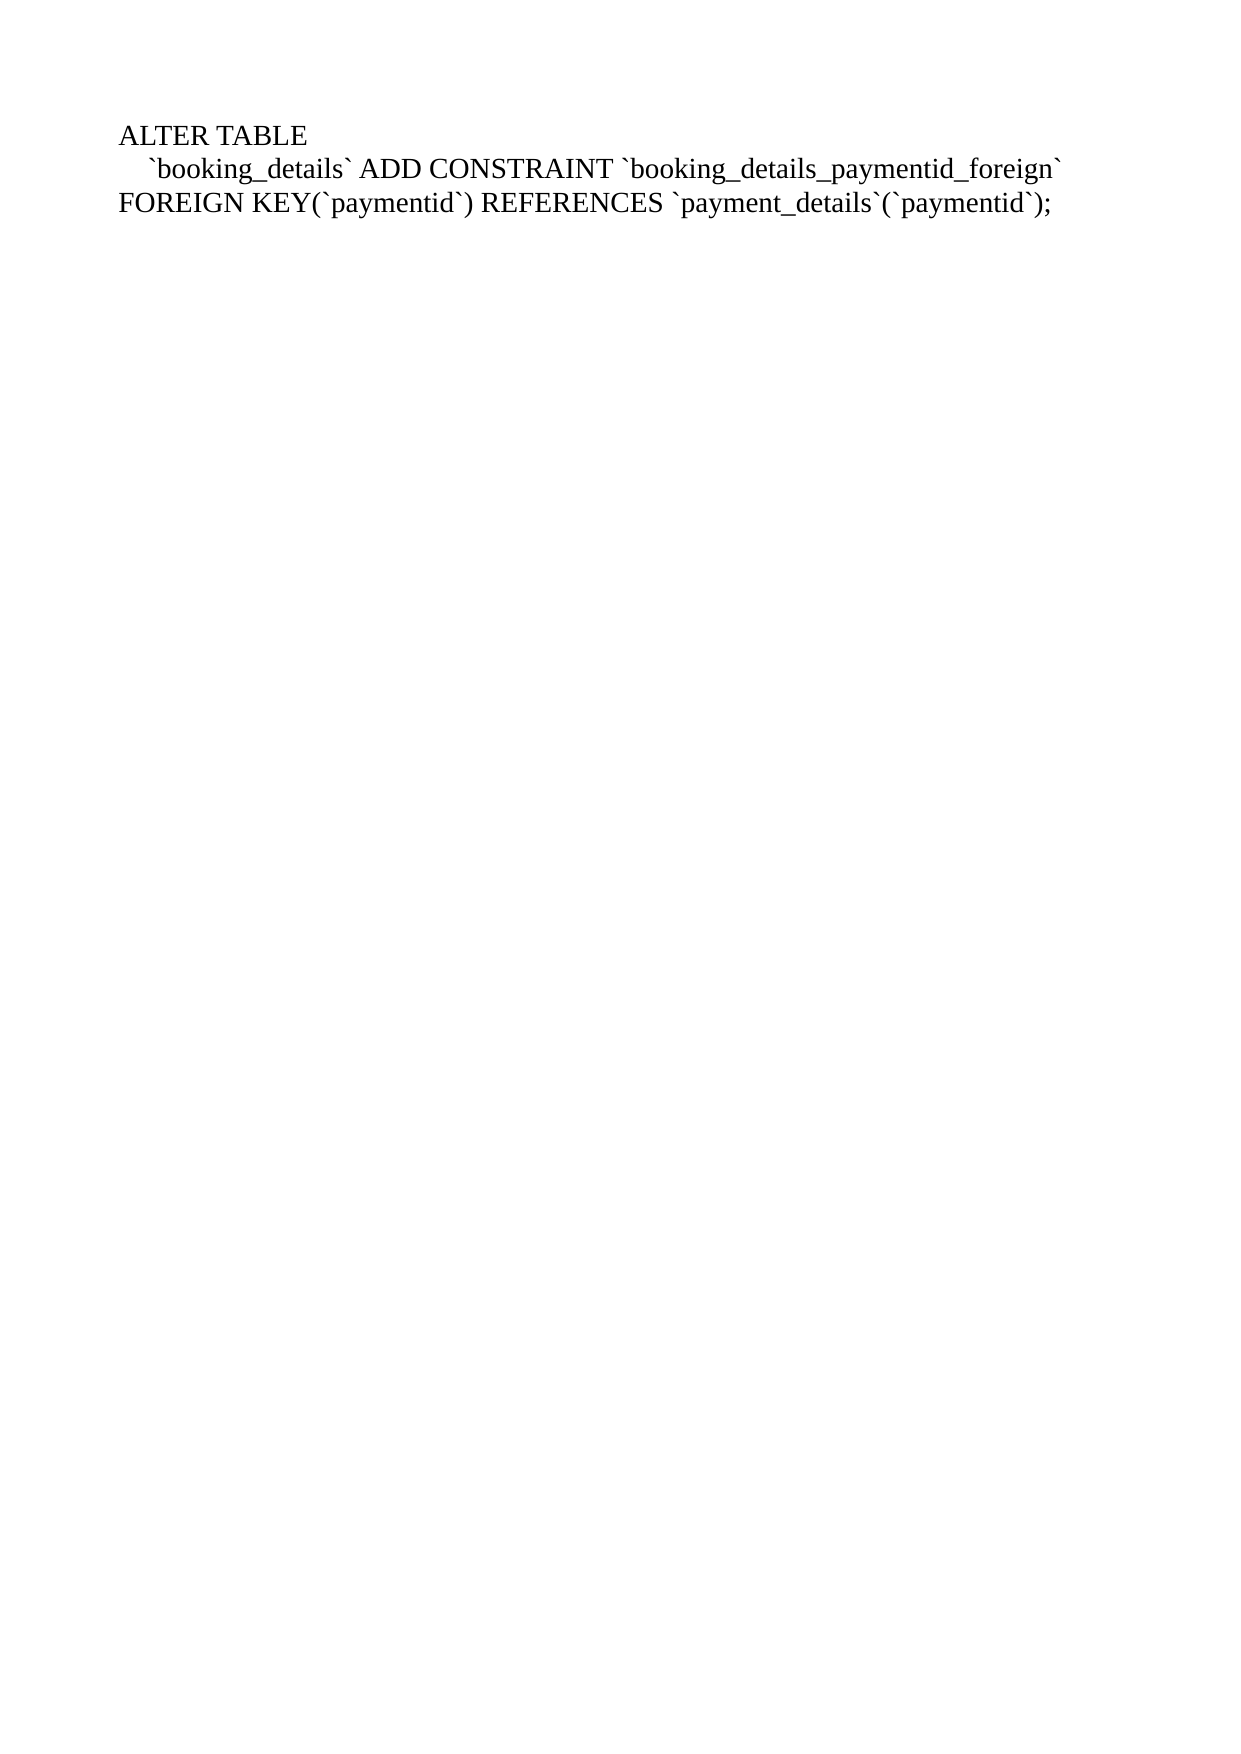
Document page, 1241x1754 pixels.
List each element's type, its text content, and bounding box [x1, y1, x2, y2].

text ALTER TABLE [118, 118, 1122, 152]
text `booking_details` ADD CONSTRAINT `booking_details_paymentid_foreign` FOREIGN KEY(`paymentid`) REFERENCES `payment_details`(`paymentid`); [118, 152, 1122, 219]
